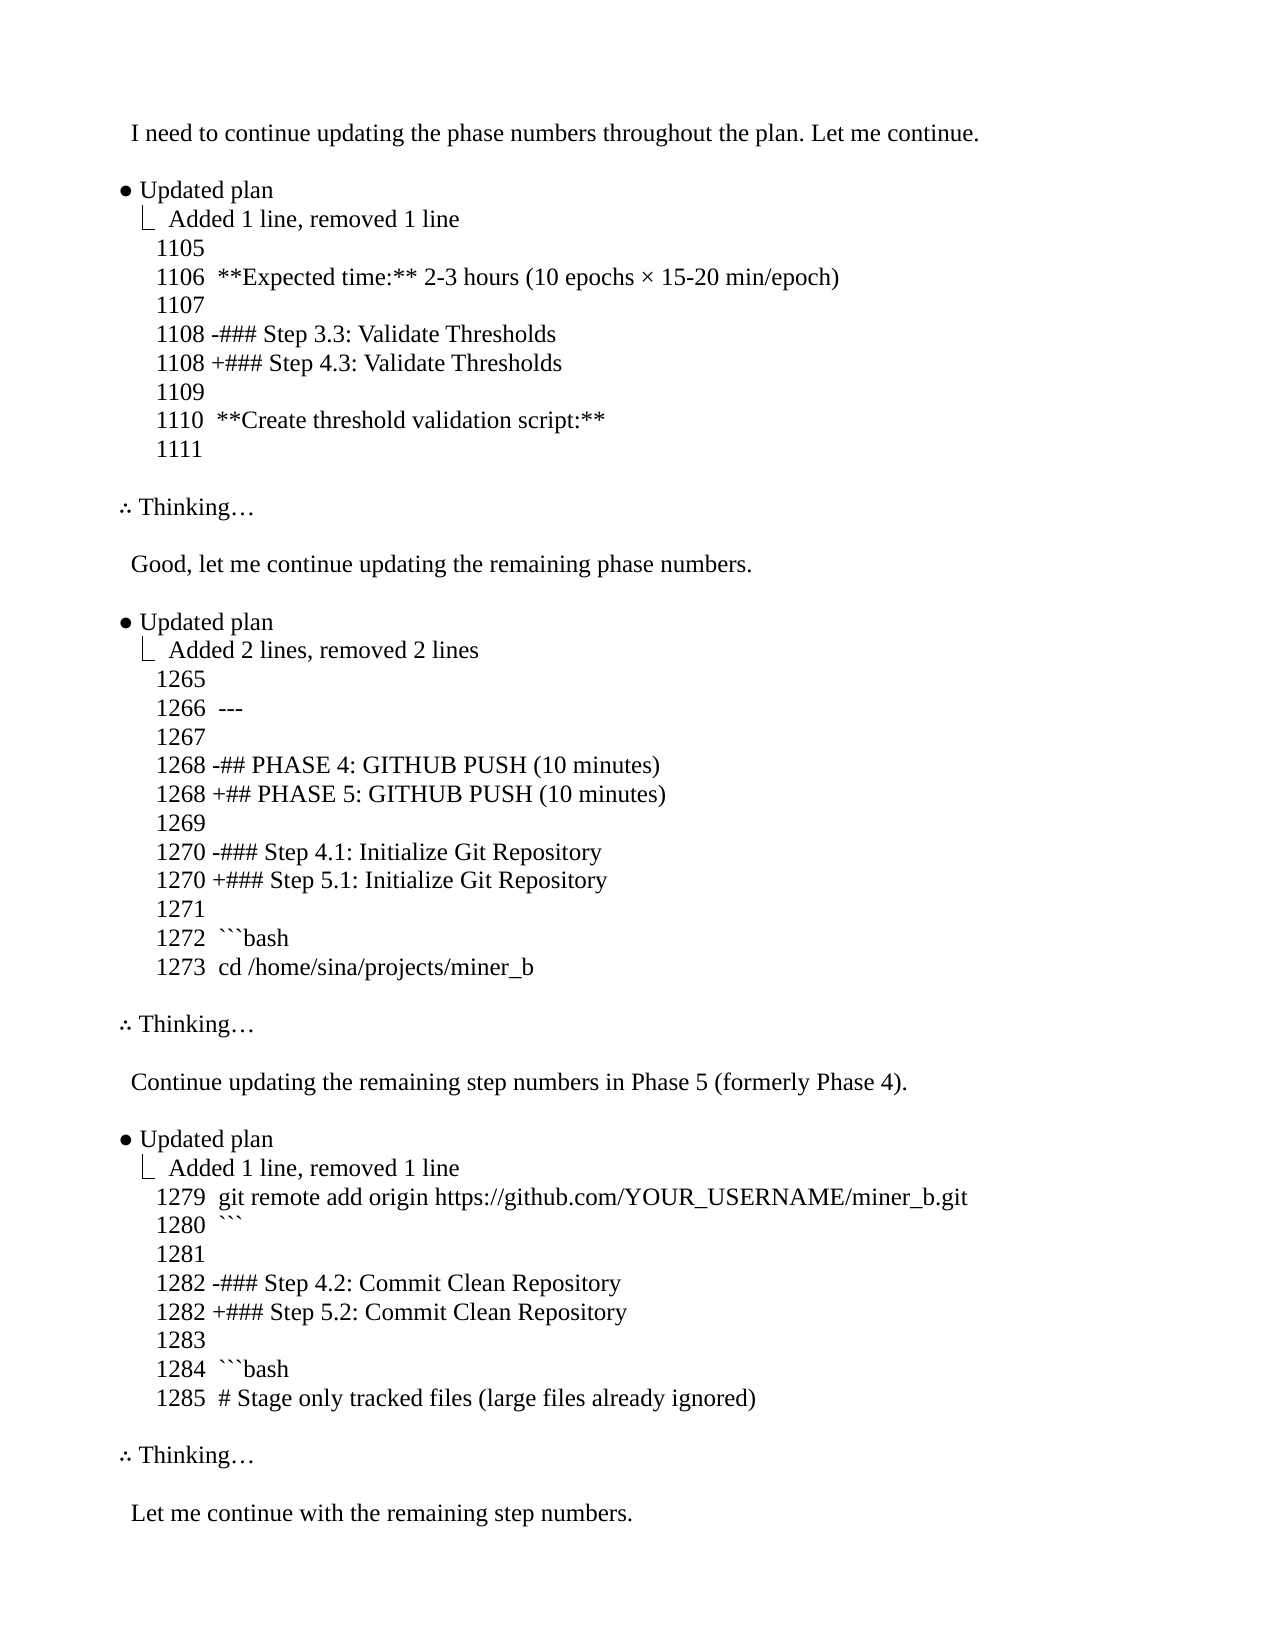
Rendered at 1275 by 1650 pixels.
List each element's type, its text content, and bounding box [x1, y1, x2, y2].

text 1267 [118, 722, 1157, 751]
text ∴ Thinking… [118, 1441, 1157, 1469]
text 1283 [118, 1326, 1157, 1354]
text 1285 # Stage only tracked files (large files already ignored) [118, 1383, 1157, 1412]
text ⎿ Added 1 line, removed 1 line [118, 204, 1157, 233]
text Good, let me continue updating the remaining phase numbers. [118, 549, 1157, 578]
text 1270 +### Step 5.1: Initialize Git Repository [118, 866, 1157, 894]
text 1281 [118, 1239, 1157, 1268]
text ∴ Thinking… [118, 492, 1157, 521]
text 1284 ```bash [118, 1354, 1157, 1383]
text 1108 -### Step 3.3: Validate Thresholds [118, 319, 1157, 348]
text ⎿ Added 2 lines, removed 2 lines [118, 636, 1157, 664]
text 1279 git remote add origin https://github.com/YOUR_USERNAME/miner_b.git [118, 1182, 1157, 1211]
text 1106 **Expected time:** 2-3 hours (10 epochs × 15-20 min/epoch) [118, 262, 1157, 291]
text 1268 +## PHASE 5: GITHUB PUSH (10 minutes) [118, 779, 1157, 808]
text 1272 ```bash [118, 923, 1157, 952]
text ● Updated plan [118, 607, 1157, 636]
text 1273 cd /home/sina/projects/miner_b [118, 952, 1157, 981]
text ● Updated plan [118, 176, 1157, 204]
text Continue updating the remaining step numbers in Phase 5 (formerly Phase 4). [118, 1067, 1157, 1096]
text 1271 [118, 894, 1157, 923]
text 1282 +### Step 5.2: Commit Clean Repository [118, 1297, 1157, 1326]
text Let me continue with the remaining step numbers. [118, 1498, 1157, 1527]
text 1282 -### Step 4.2: Commit Clean Repository [118, 1268, 1157, 1297]
text ⎿ Added 1 line, removed 1 line [118, 1153, 1157, 1182]
text ● Updated plan [118, 1124, 1157, 1153]
text ∴ Thinking… [118, 1009, 1157, 1038]
text 1270 -### Step 4.1: Initialize Git Repository [118, 837, 1157, 866]
text I need to continue updating the phase numbers throughout the plan. Let me continue. [118, 118, 1157, 147]
text 1105 [118, 233, 1157, 262]
text 1269 [118, 808, 1157, 837]
text 1107 [118, 291, 1157, 319]
text 1280 ``` [118, 1211, 1157, 1239]
text 1265 [118, 664, 1157, 693]
text 1111 [118, 434, 1157, 463]
text 1266 --- [118, 693, 1157, 722]
text 1108 +### Step 4.3: Validate Thresholds [118, 348, 1157, 377]
text 1268 -## PHASE 4: GITHUB PUSH (10 minutes) [118, 751, 1157, 779]
text 1110 **Create threshold validation script:** [118, 406, 1157, 434]
text 1109 [118, 377, 1157, 406]
